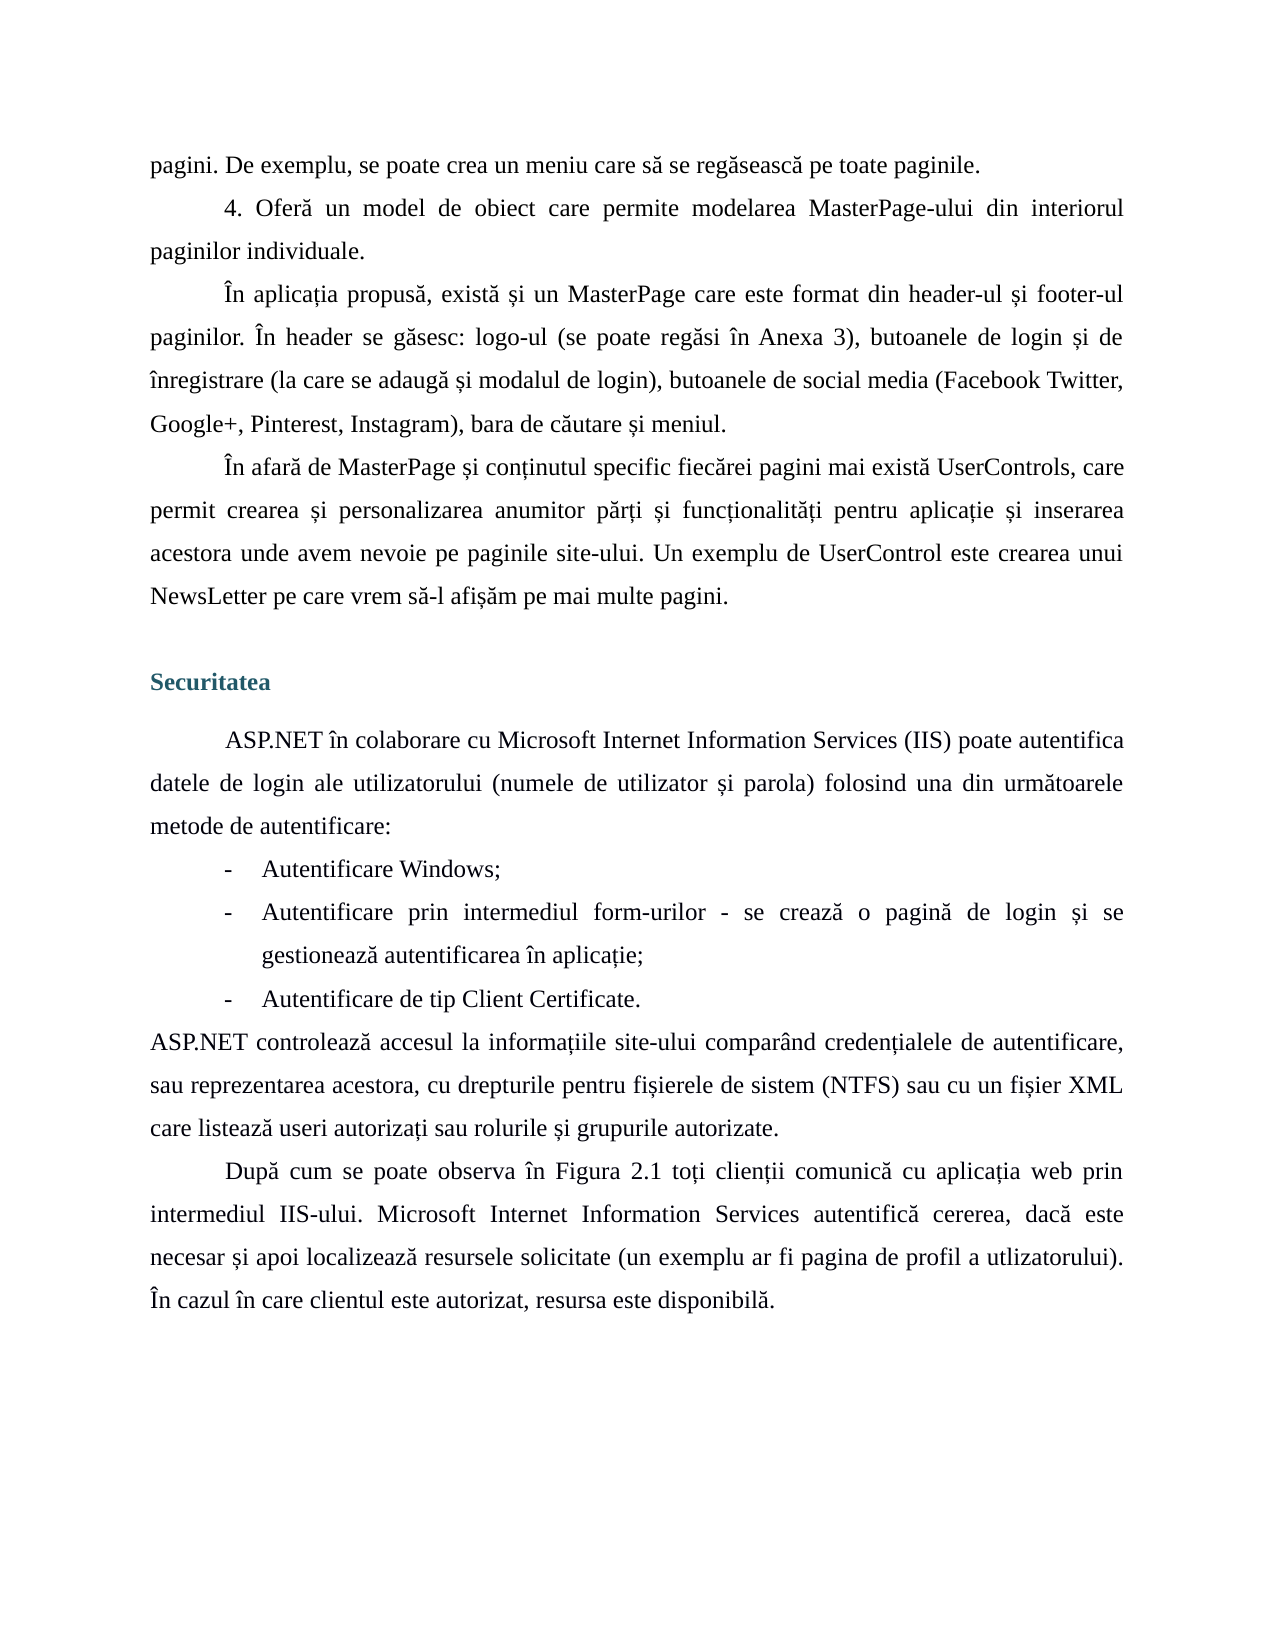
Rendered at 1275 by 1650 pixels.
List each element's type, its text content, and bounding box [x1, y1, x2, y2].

text pagini. De exemplu, se poate crea un meniu care să se regăsească pe toate paginile. [150, 150, 1125, 179]
text 4. Oferă un model de obiect care permite modelarea MasterPage-ului din interiorul paginilor individuale. [150, 193, 1125, 265]
text ASP.NET controlează accesul la informațiile site-ului comparând credențialele de autentificare, sau reprezentarea acestora, cu drepturile pentru fișierele de sistem (NTFS) sau cu un fișier XML care listează useri autorizați sau rolurile și grupurile autorizate. [150, 1027, 1125, 1142]
text După cum se poate observa în Figura 2.1 toți clienții comunică cu aplicația web prin intermediul IIS-ului. Microsoft Internet Information Services autentifică cererea, dacă este necesar și apoi localizează resursele solicitate (un exemplu ar fi pagina de profil a utlizatorului). În cazul în care clientul este autorizat, resursa este disponibilă. [150, 1156, 1125, 1314]
text În aplicația propusă, există și un MasterPage care este format din header-ul și footer-ul paginilor. În header se găsesc: logo-ul (se poate regăsi în Anexa 3), butoanele de login și de înregistrare (la care se adaugă și modalul de login), butoanele de social media (Facebook Twitter, Google+, Pinterest, Instagram), bara de căutare și meniul. [150, 279, 1125, 437]
list Autentificare de tip Client Certificate. [224, 984, 1125, 1012]
text În afară de MasterPage și conținutul specific fiecărei pagini mai există UserControls, care permit crearea și personalizarea anumitor părți și funcționalități pentru aplicație și inserarea acestora unde avem nevoie pe paginile site-ului. Un exemplu de UserControl este crearea unui NewsLetter pe care vrem să-l afișăm pe mai multe pagini. [150, 452, 1125, 610]
text ASP.NET în colaborare cu Microsoft Internet Information Services (IIS) poate autentifica datele de login ale utilizatorului (numele de utilizator și parola) folosind una din următoarele metode de autentificare: [150, 725, 1125, 840]
list Autentificare Windows; [224, 854, 1125, 883]
text Securitatea [150, 667, 1125, 696]
list Autentificare prin intermediul form-urilor - se crează o pagină de login și se gestionează autentificarea în aplicație; [224, 897, 1125, 969]
